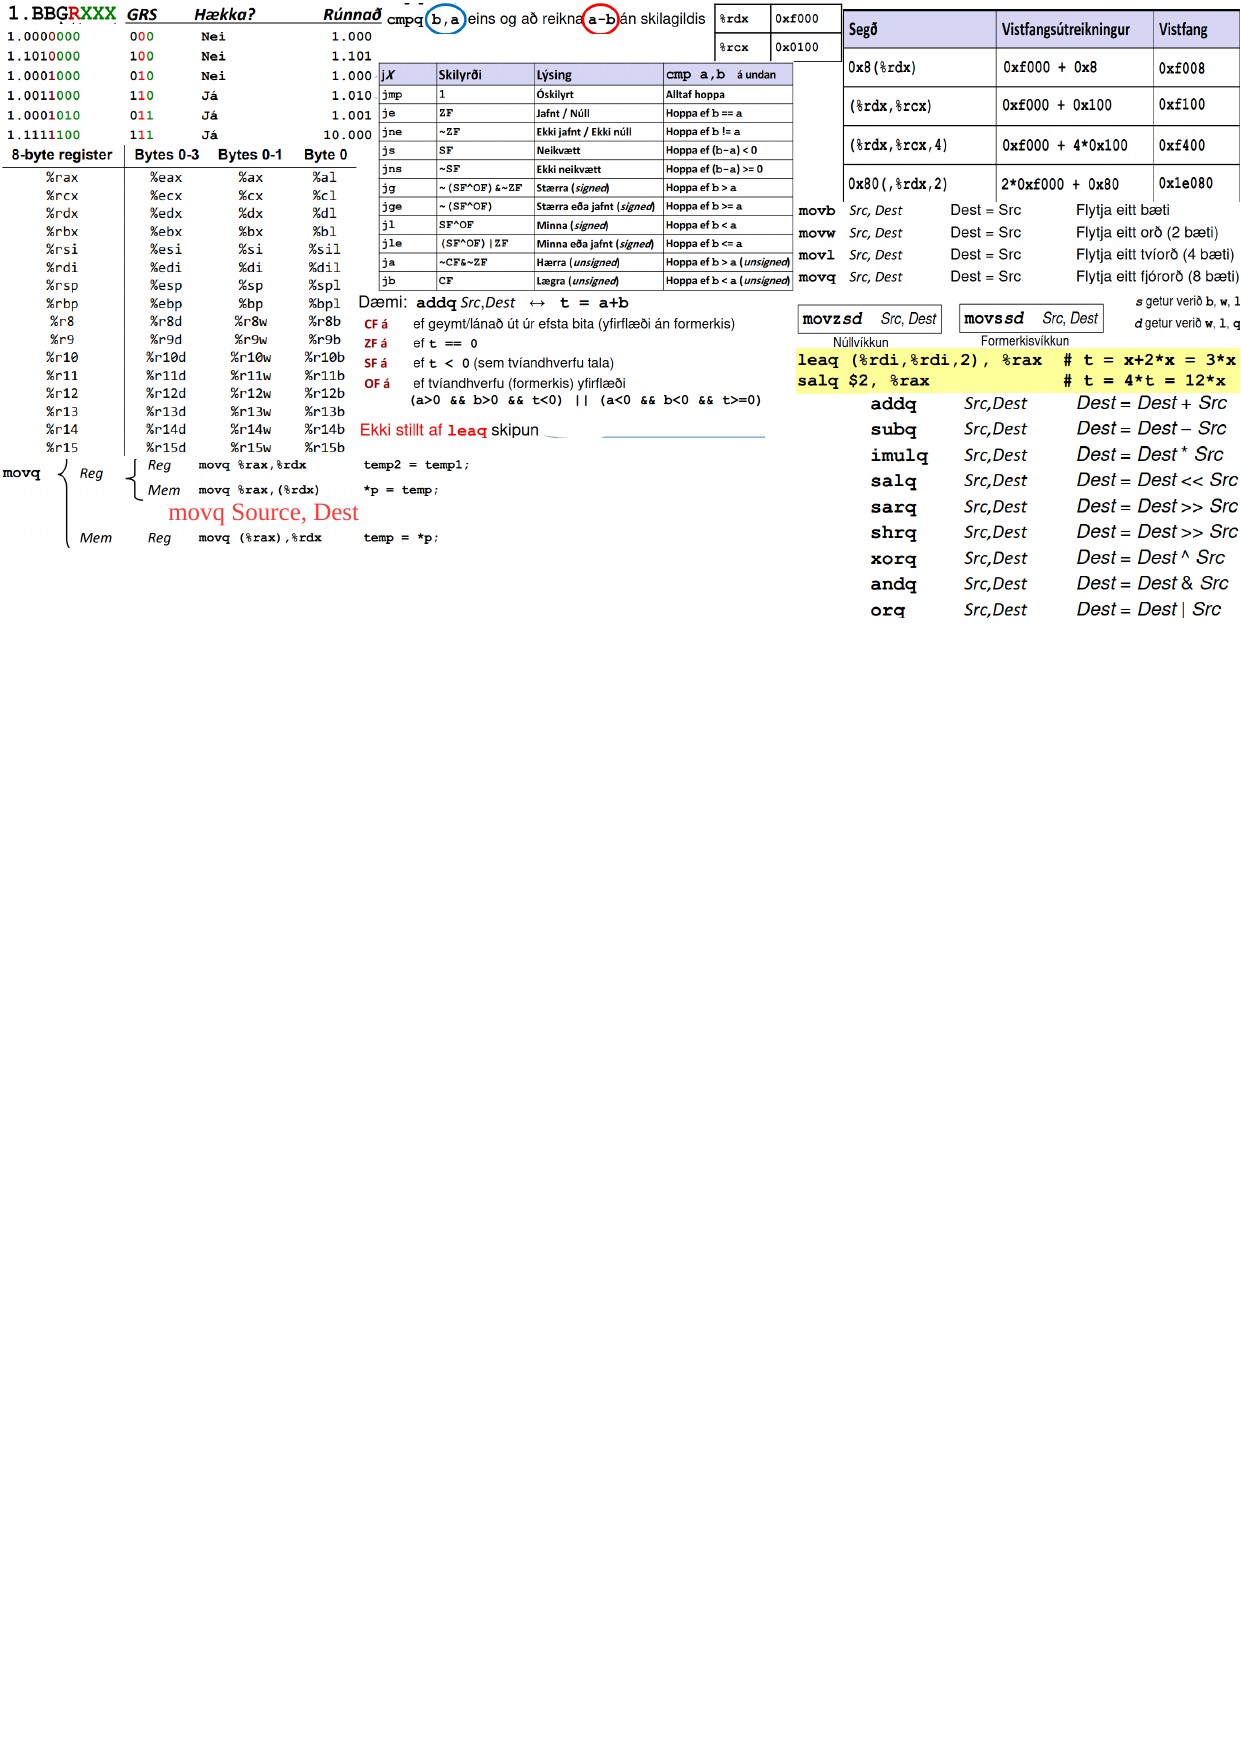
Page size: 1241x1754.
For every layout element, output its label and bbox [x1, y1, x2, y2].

picture [796, 290, 1240, 618]
picture [0, 2, 1240, 548]
